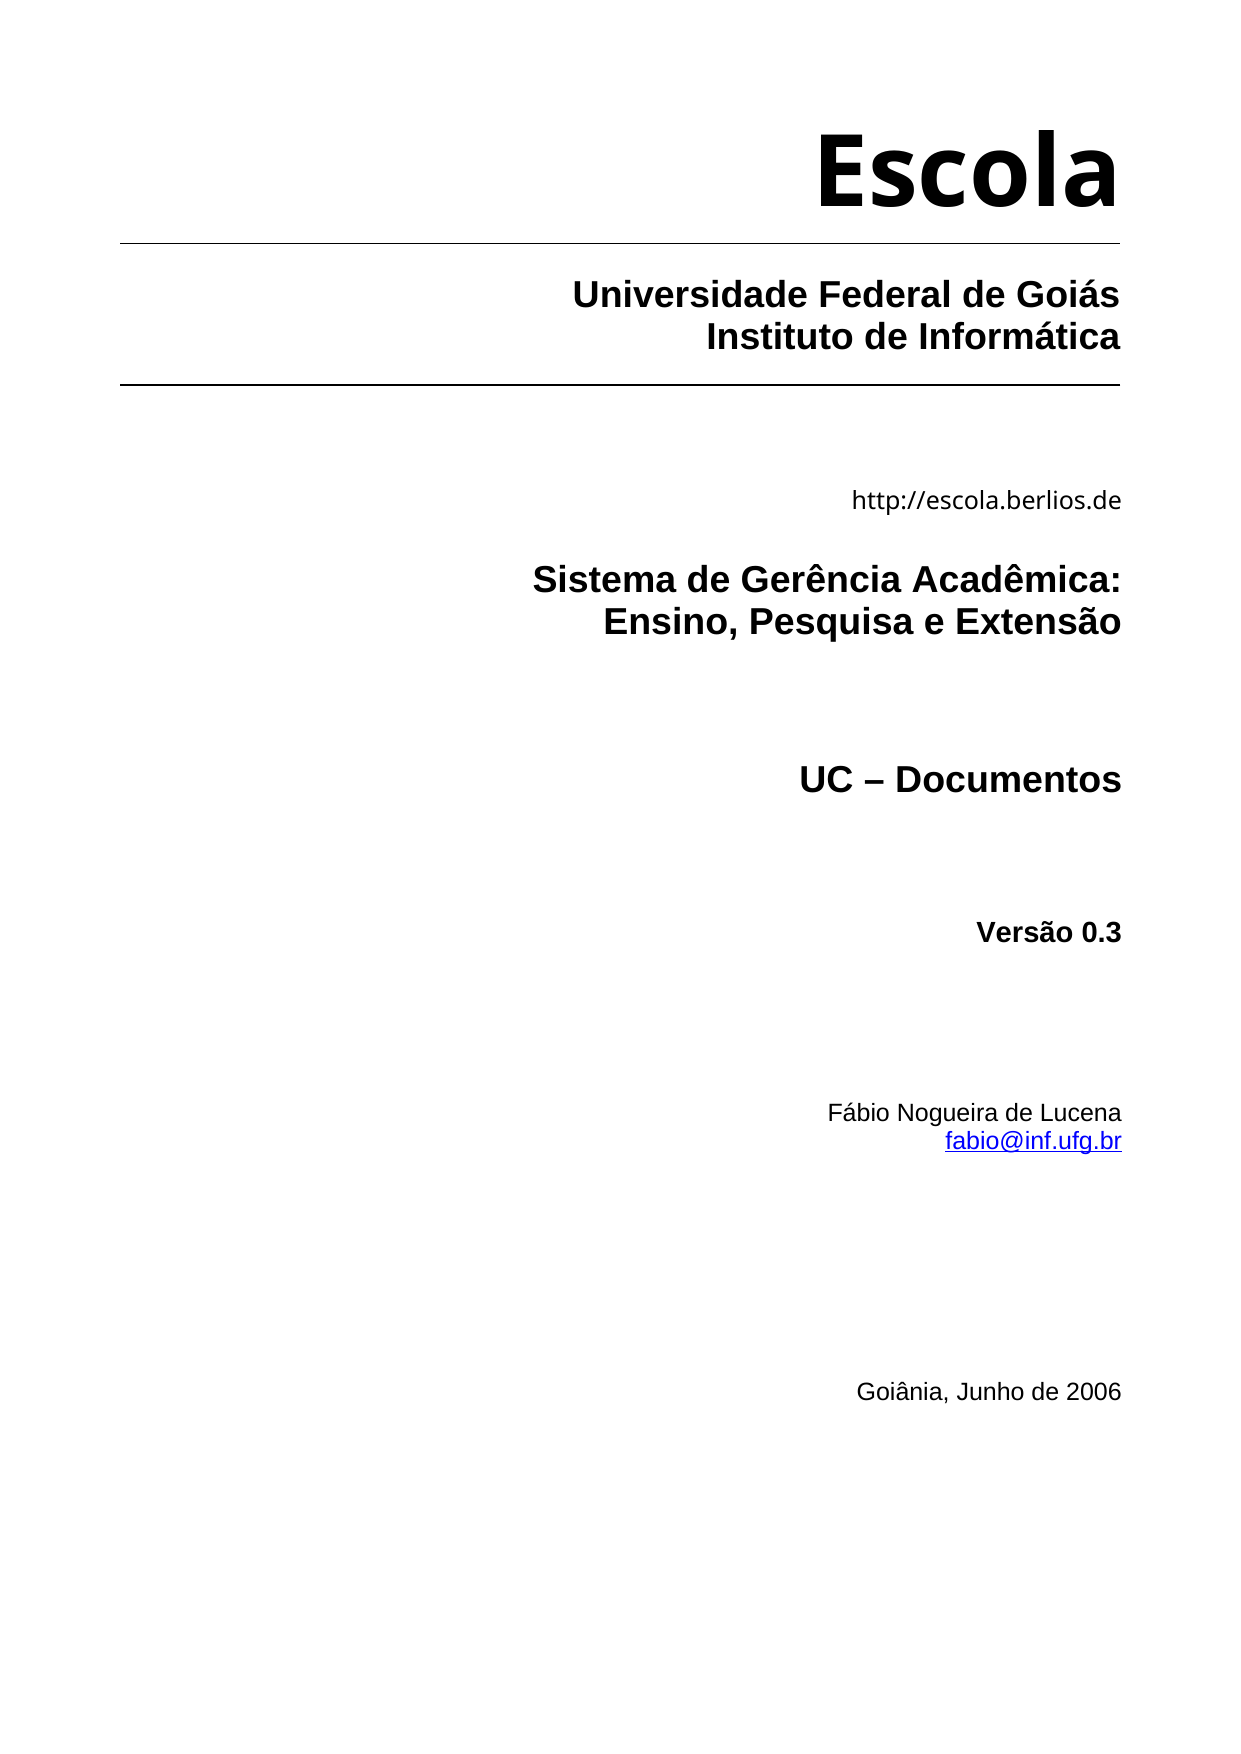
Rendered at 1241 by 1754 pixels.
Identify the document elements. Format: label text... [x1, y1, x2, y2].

text Fábio Nogueira de Lucena fabio@inf.ufg.br [119, 1099, 1122, 1155]
text UC – Documentos [119, 758, 1122, 800]
text http://escola.berlios.de Sistema de Gerência Acadêmica: Ensino, Pesquisa e Extensão [119, 482, 1122, 642]
text Goiânia, Junho de 2006 [119, 1378, 1122, 1406]
text Versão 0.3 [119, 916, 1122, 949]
